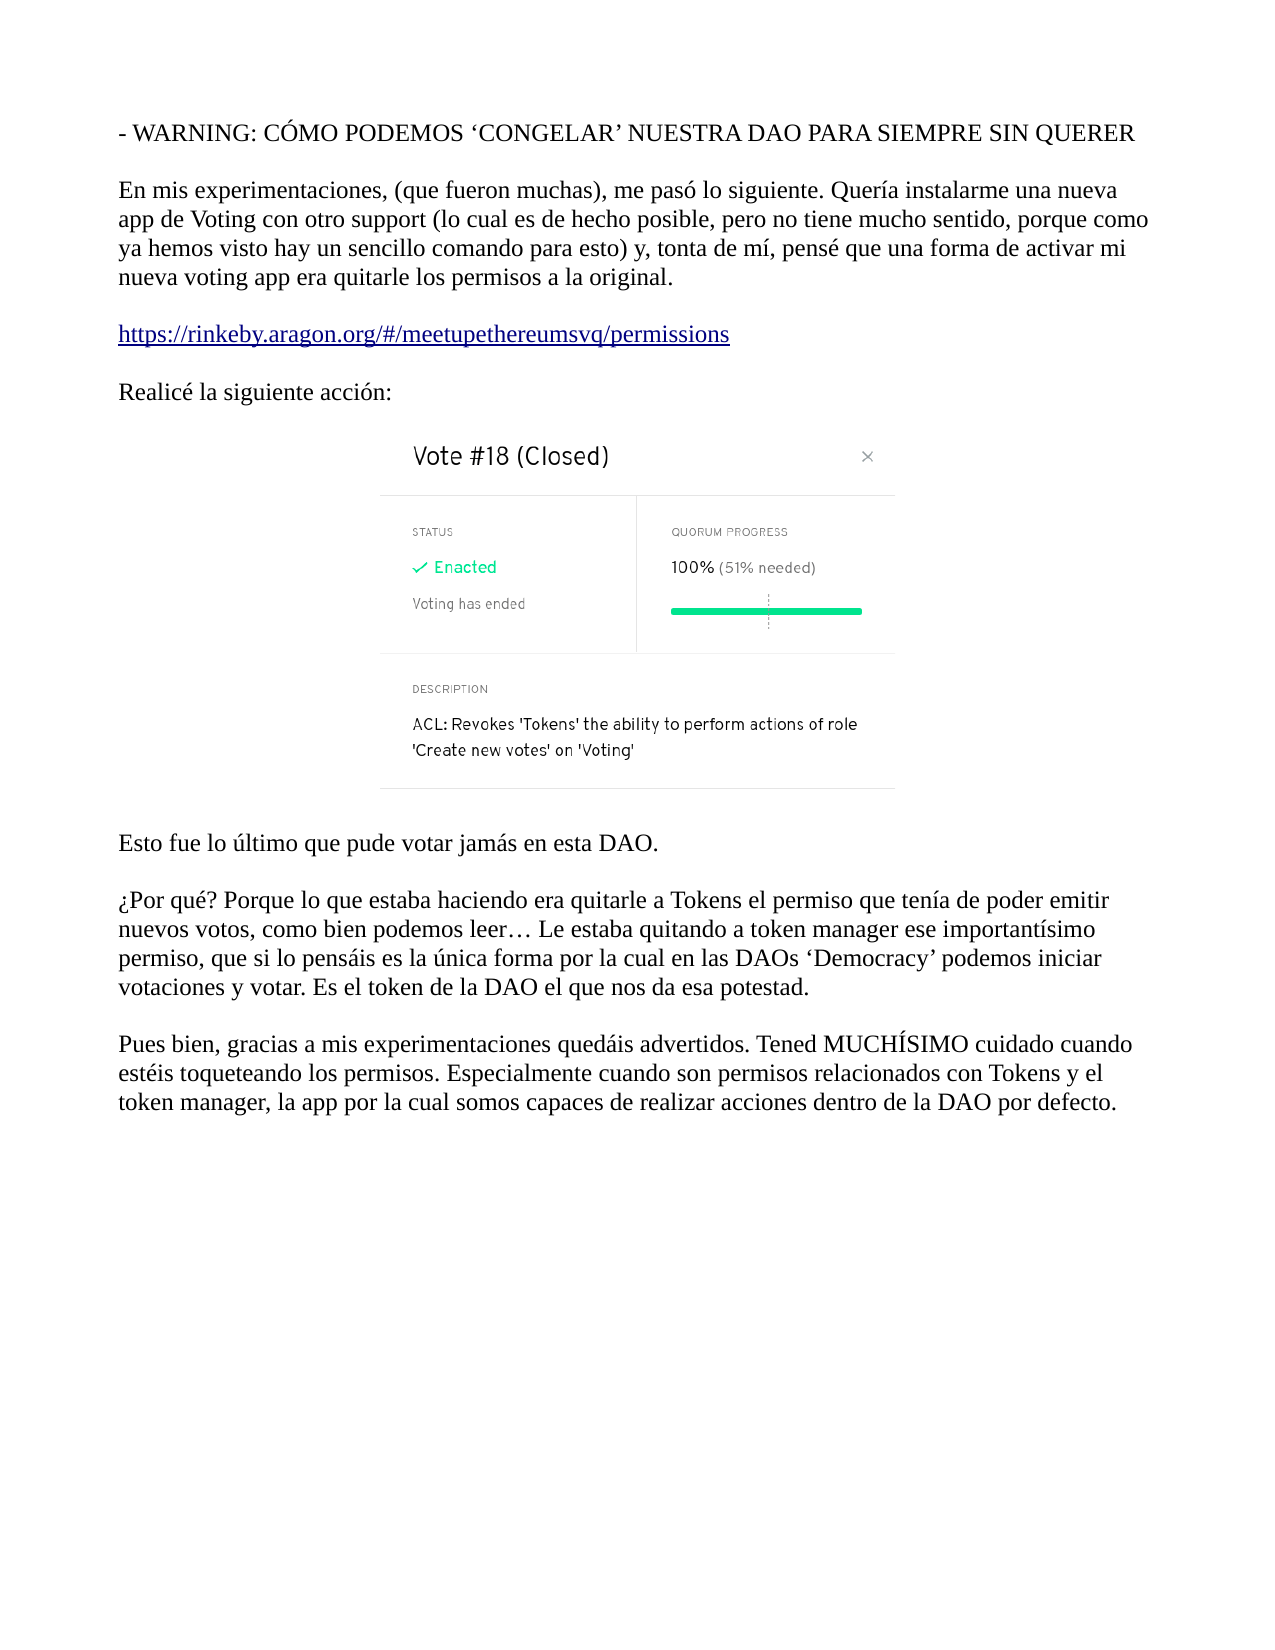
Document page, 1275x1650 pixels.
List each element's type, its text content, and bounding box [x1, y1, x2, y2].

picture [380, 434, 896, 800]
text ¿Por qué? Porque lo que estaba haciendo era quitarle a Tokens el permiso que tenía de poder emitir nuevos votos, como bien podemos leer… Le estaba quitando a token manager ese importantísimo permiso, que si lo pensáis es la única forma por la cual en las DAOs ‘Democracy’ podemos iniciar votaciones y votar. Es el token de la DAO el que nos da esa potestad. [118, 886, 1157, 1001]
text Esto fue lo último que pude votar jamás en esta DAO. [118, 828, 1157, 857]
text En mis experimentaciones, (que fueron muchas), me pasó lo siguiente. Quería instalarme una nueva app de Voting con otro support (lo cual es de hecho posible, pero no tiene mucho sentido, porque como ya hemos visto hay un sencillo comando para esto) y, tonta de mí, pensé que una forma de activar mi nueva voting app era quitarle los permisos a la original. [118, 176, 1157, 291]
text Realicé la siguiente acción: [118, 377, 1157, 406]
text - WARNING: CÓMO PODEMOS ‘CONGELAR’ NUESTRA DAO PARA SIEMPRE SIN QUERER [118, 118, 1157, 147]
text Pues bien, gracias a mis experimentaciones quedáis advertidos. Tened MUCHÍSIMO cuidado cuando estéis toqueteando los permisos. Especialmente cuando son permisos relacionados con Tokens y el token manager, la app por la cual somos capaces de realizar acciones dentro de la DAO por defecto. [118, 1029, 1157, 1116]
text https://rinkeby.aragon.org/#/meetupethereumsvq/permissions [118, 319, 1157, 348]
